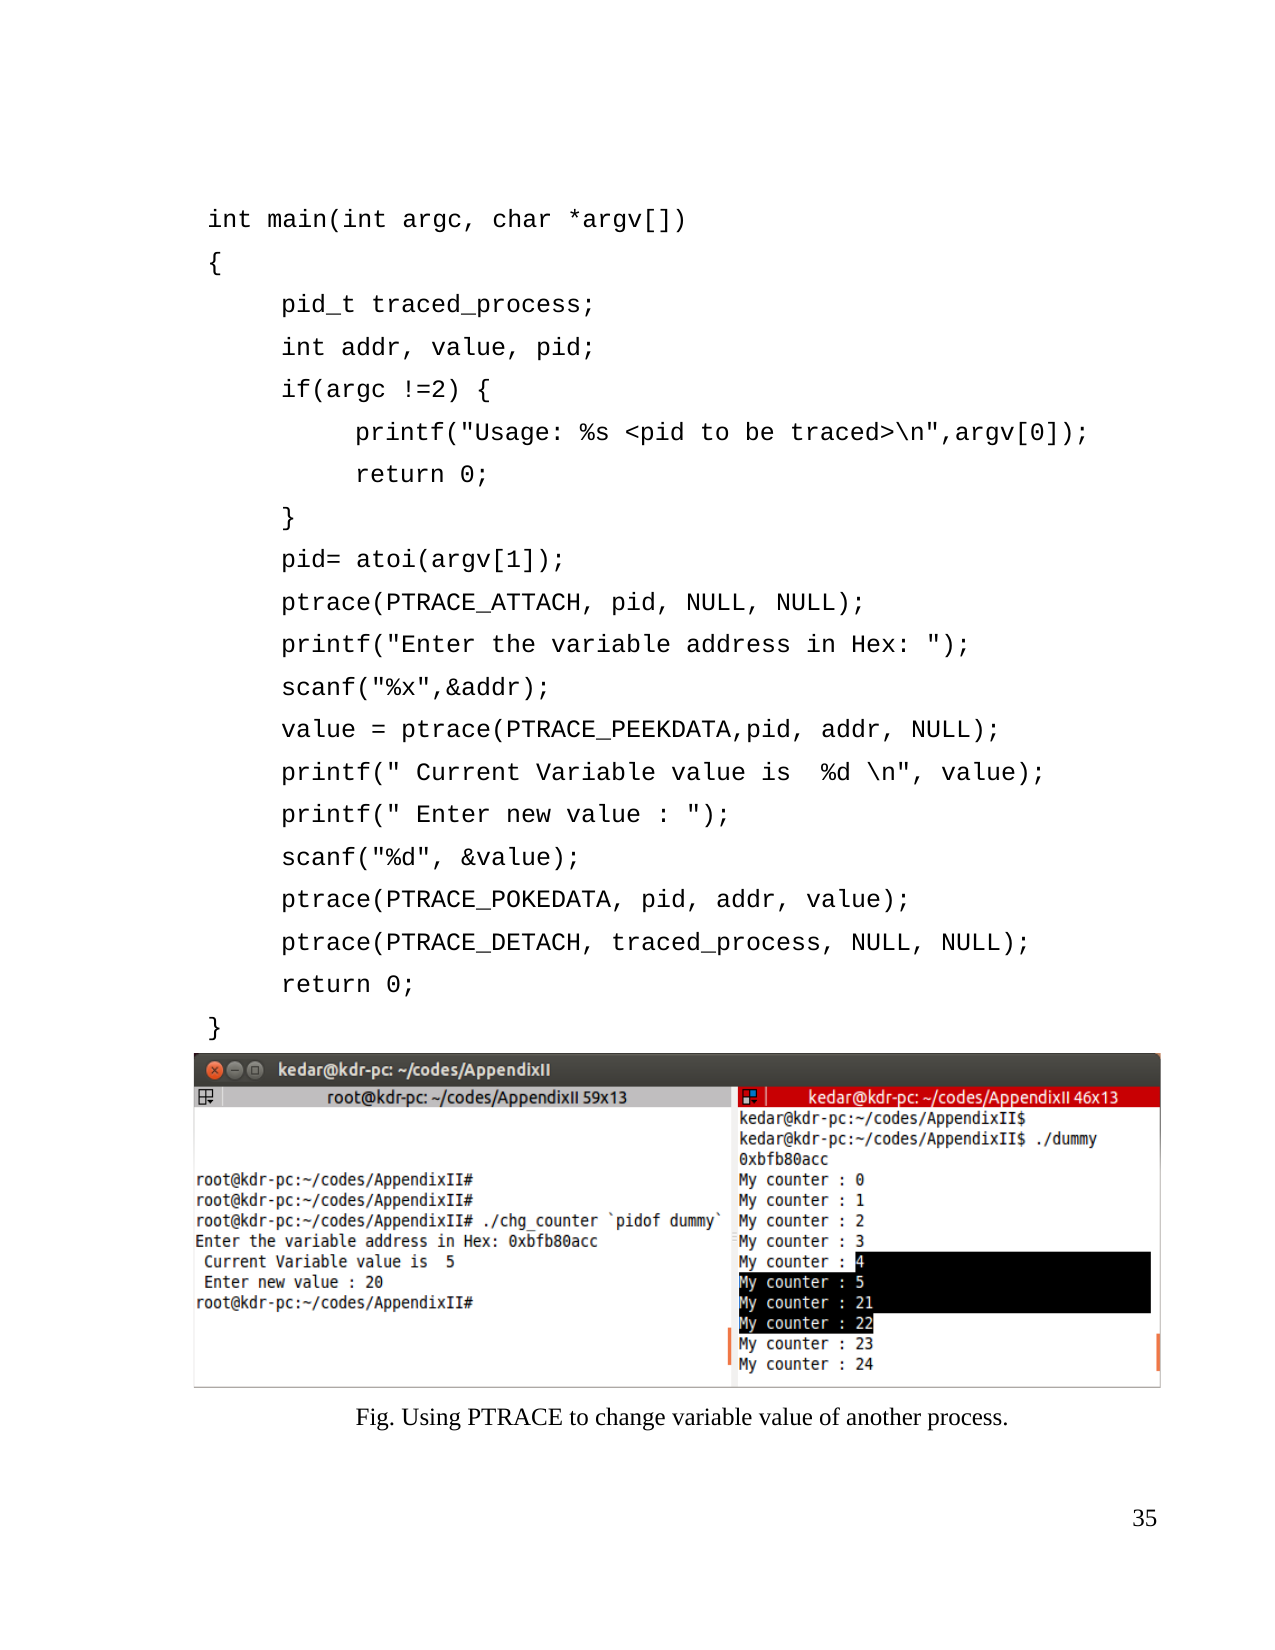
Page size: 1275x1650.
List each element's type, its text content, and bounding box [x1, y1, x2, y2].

text printf(" Enter new value : "); [207, 802, 1157, 830]
text pid= atoi(argv[1]); [207, 547, 1157, 575]
text scanf("%x",&addr); [207, 674, 1157, 703]
text pid_t traced_process; [207, 292, 1157, 320]
text return 0; [207, 972, 1157, 1000]
text ptrace(PTRACE_POKEDATA, pid, addr, value); [207, 887, 1157, 915]
text value = ptrace(PTRACE_PEEKDATA,pid, addr, NULL); [207, 717, 1157, 745]
text int addr, value, pid; [207, 334, 1157, 363]
text if(argc !=2) { [207, 377, 1157, 405]
text int main(int argc, char *argv[]) [207, 207, 1157, 235]
picture [193, 1053, 1161, 1388]
text printf("Usage: %s <pid to be traced>\n",argv[0]); [207, 419, 1157, 448]
text return 0; [207, 462, 1157, 490]
text ptrace(PTRACE_DETACH, traced_process, NULL, NULL); [207, 929, 1157, 958]
text printf(" Current Variable value is %d \n", value); [207, 759, 1157, 788]
text } [207, 504, 1157, 533]
text ptrace(PTRACE_ATTACH, pid, NULL, NULL); [207, 589, 1157, 618]
text { [207, 249, 1157, 278]
text Fig. Using PTRACE to change variable value of another process. [207, 1388, 1157, 1430]
text scanf("%d", &value); [207, 844, 1157, 873]
text } [207, 1014, 1157, 1043]
text printf("Enter the variable address in Hex: "); [207, 632, 1157, 660]
